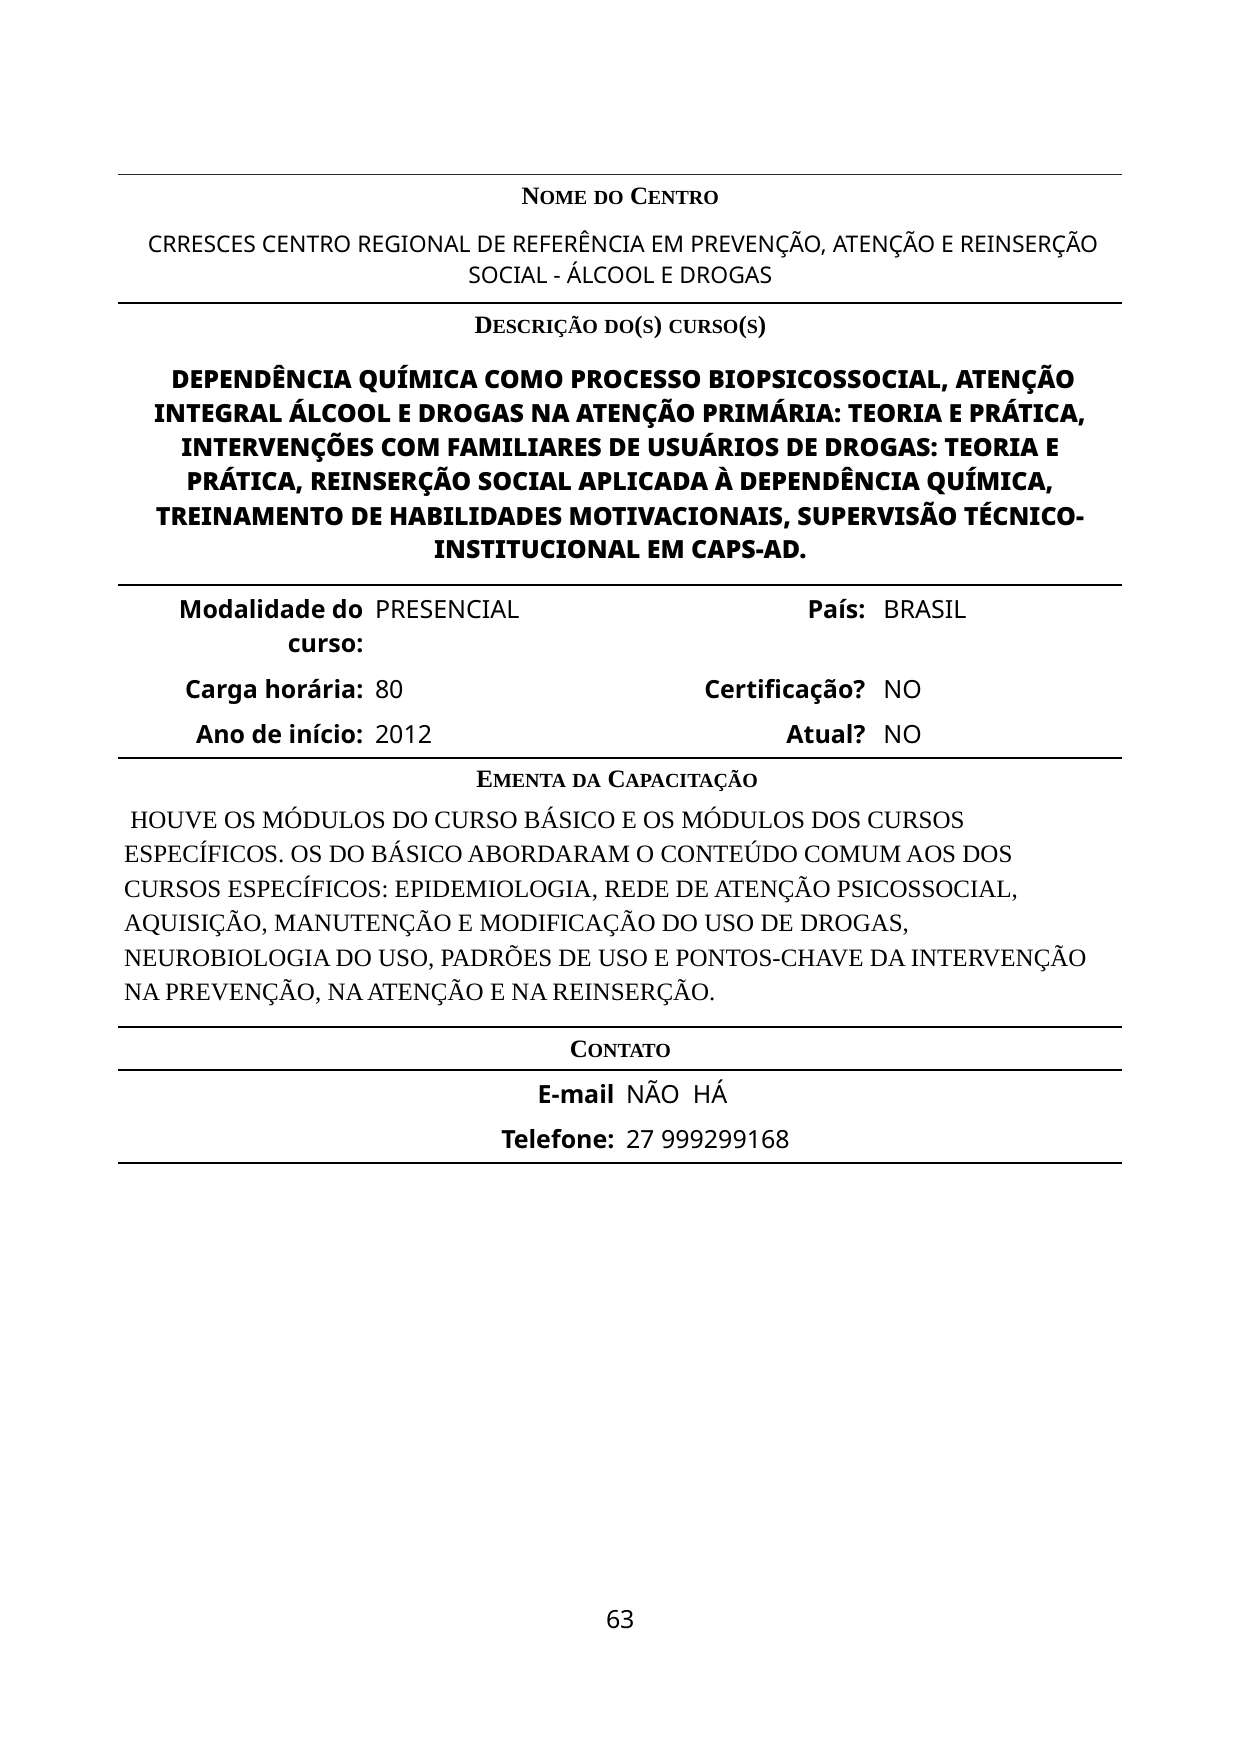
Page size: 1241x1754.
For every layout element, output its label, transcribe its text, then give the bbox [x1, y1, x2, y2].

table_cell 27 999299168 [620, 1116, 1122, 1162]
table_cell Descrição do(s) curso(s) [118, 304, 1122, 344]
table_cell Contato [118, 1028, 1122, 1068]
table_cell Ano de início: [118, 711, 369, 757]
table_cell NÃO HÁ [620, 1071, 1122, 1116]
table_cell DEPENDÊNCIA QUÍMICA COMO PROCESSO BIOPSICOSSOCIAL, ATENÇÃO INTEGRAL ÁLCOOL E DROGAS NA ATENÇÃO PRIMÁRIA: TEORIA E PRÁTICA, INTERVENÇÕES COM FAMILIARES DE USUÁRIOS DE DROGAS: TEORIA E PRÁTICA, REINSERÇÃO SOCIAL APLICADA À DEPENDÊNCIA QUÍMICA, TREINAMENTO DE HABILIDADES MOTIVACIONAIS, SUPERVISÃO TÉCNICO-INSTITUCIONAL EM CAPS-AD. [118, 344, 1122, 584]
table_cell CRRESCES CENTRO REGIONAL DE REFERÊNCIA EM PREVENÇÃO, ATENÇÃO E REINSERÇÃO SOCIAL - ÁLCOOL E DROGAS [118, 216, 1122, 302]
table_cell País: [620, 586, 871, 666]
table_cell HOUVE OS MÓDULOS DO CURSO BÁSICO E OS MÓDULOS DOS CURSOS ESPECÍFICOS. OS DO BÁSICO ABORDARAM O CONTEÚDO COMUM AOS DOS CURSOS ESPECÍFICOS: EPIDEMIOLOGIA, REDE DE ATENÇÃO PSICOSSOCIAL, AQUISIÇÃO, MANUTENÇÃO E MODIFICAÇÃO DO USO DE DROGAS, NEUROBIOLOGIA DO USO, PADRÕES DE USO E PONTOS-CHAVE DA INTERVENÇÃO NA PREVENÇÃO, NA ATENÇÃO E NA REINSERÇÃO. [118, 799, 1122, 1026]
table_cell E-mail [118, 1071, 620, 1116]
table_cell NO [871, 711, 1122, 757]
table_cell Carga horária: [118, 666, 369, 711]
table_cell NO [871, 666, 1122, 711]
table_cell PRESENCIAL [369, 586, 620, 666]
table_cell 80 [369, 666, 620, 711]
table_cell Atual? [620, 711, 871, 757]
table_cell Telefone: [118, 1116, 620, 1162]
table_cell 2012 [369, 711, 620, 757]
table_cell Modalidade do curso: [118, 586, 369, 666]
table_cell BRASIL [871, 586, 1122, 666]
table_cell Certificação? [620, 666, 871, 711]
table_cell Ementa da Capacitação [118, 759, 1122, 799]
table_header Nome do Centro [118, 176, 1122, 216]
